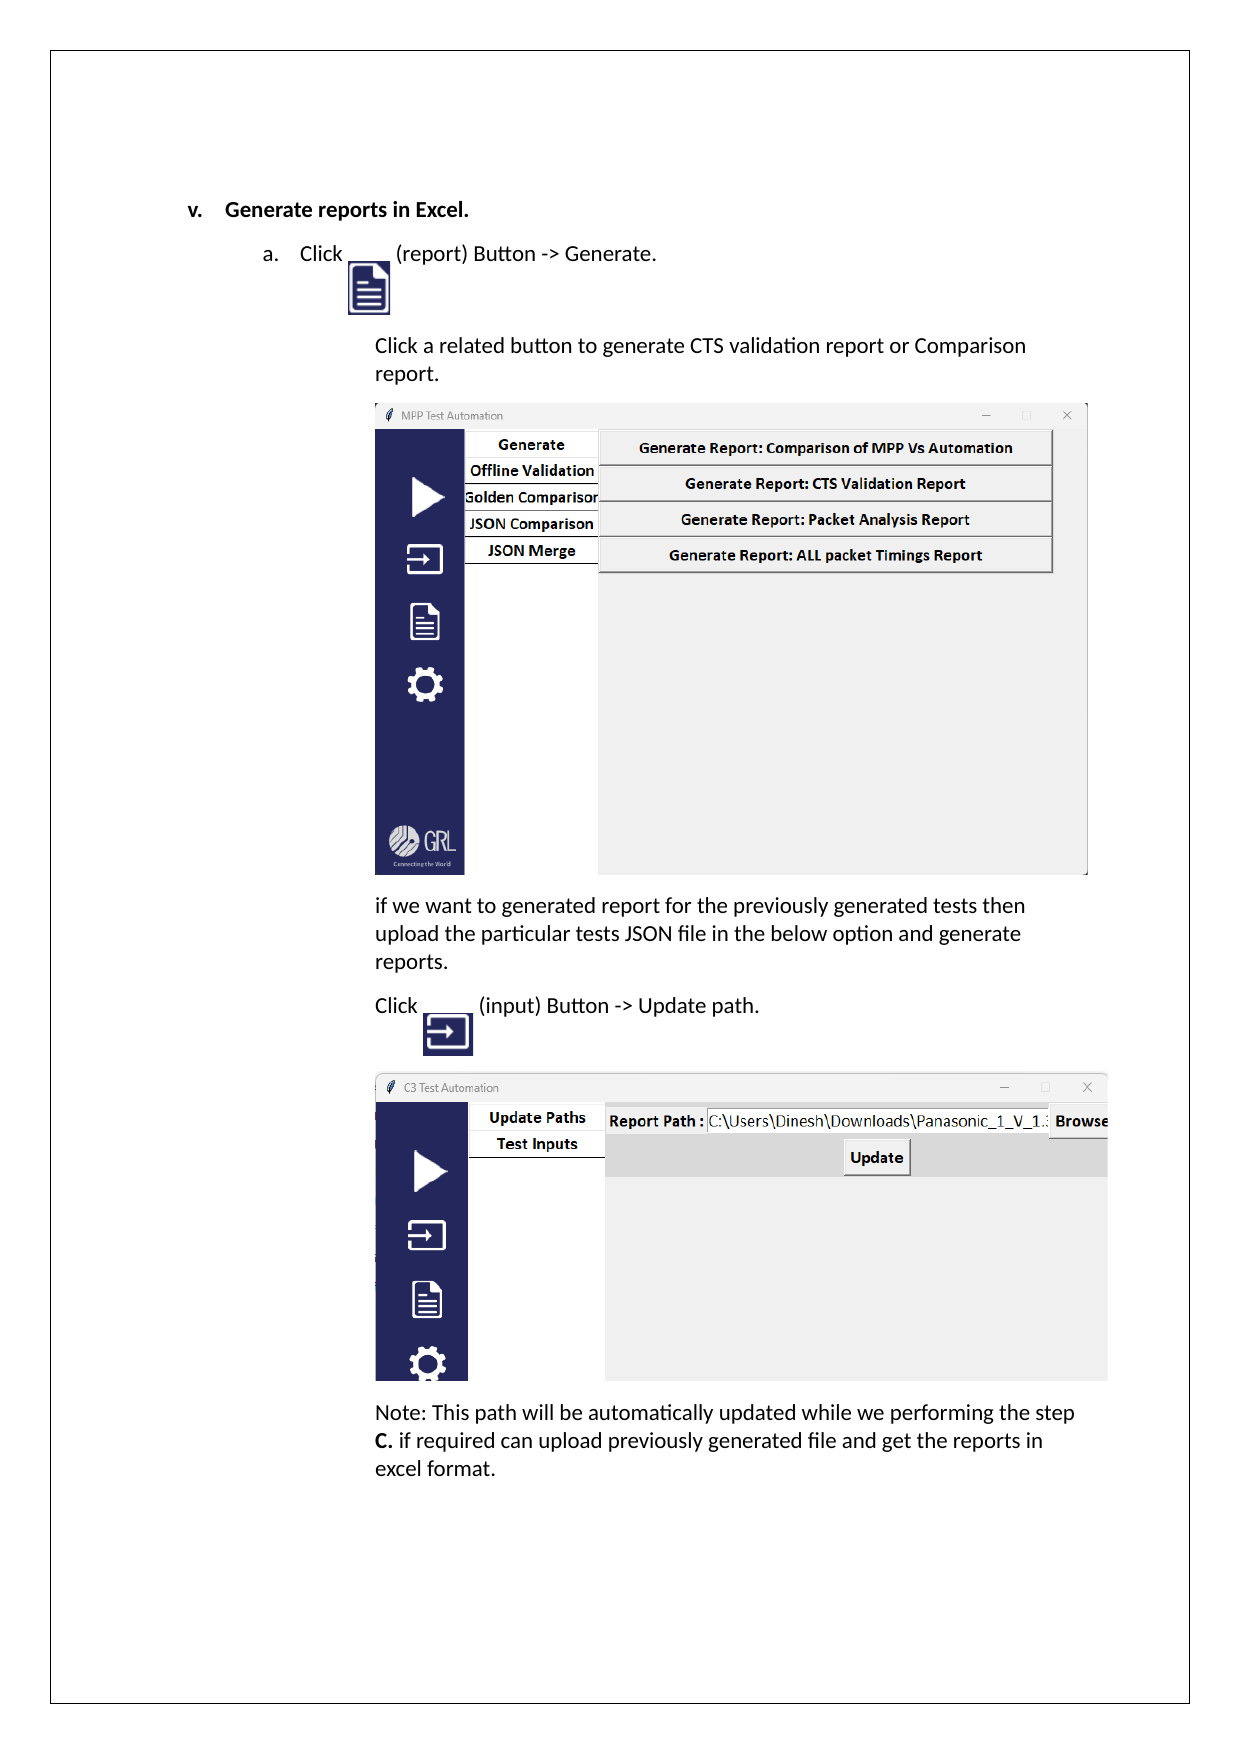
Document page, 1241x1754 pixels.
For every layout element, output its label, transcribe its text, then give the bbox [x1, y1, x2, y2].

list if we want to generated report for the previously generated tests then upload the particular tests JSON file in the below option and generate reports. [375, 891, 1090, 975]
list Click a related button to generate CTS validation report or Comparison report. [375, 331, 1090, 387]
list Note: This path will be automatically updated while we performing the step C. if required can upload previously generated file and get the reports in excel format. [375, 1398, 1090, 1482]
list Click (report) Button -> Generate. [262, 239, 1090, 314]
list Click (input) Button -> Update path. [375, 992, 1090, 1055]
list Generate reports in Excel. [187, 195, 1090, 223]
